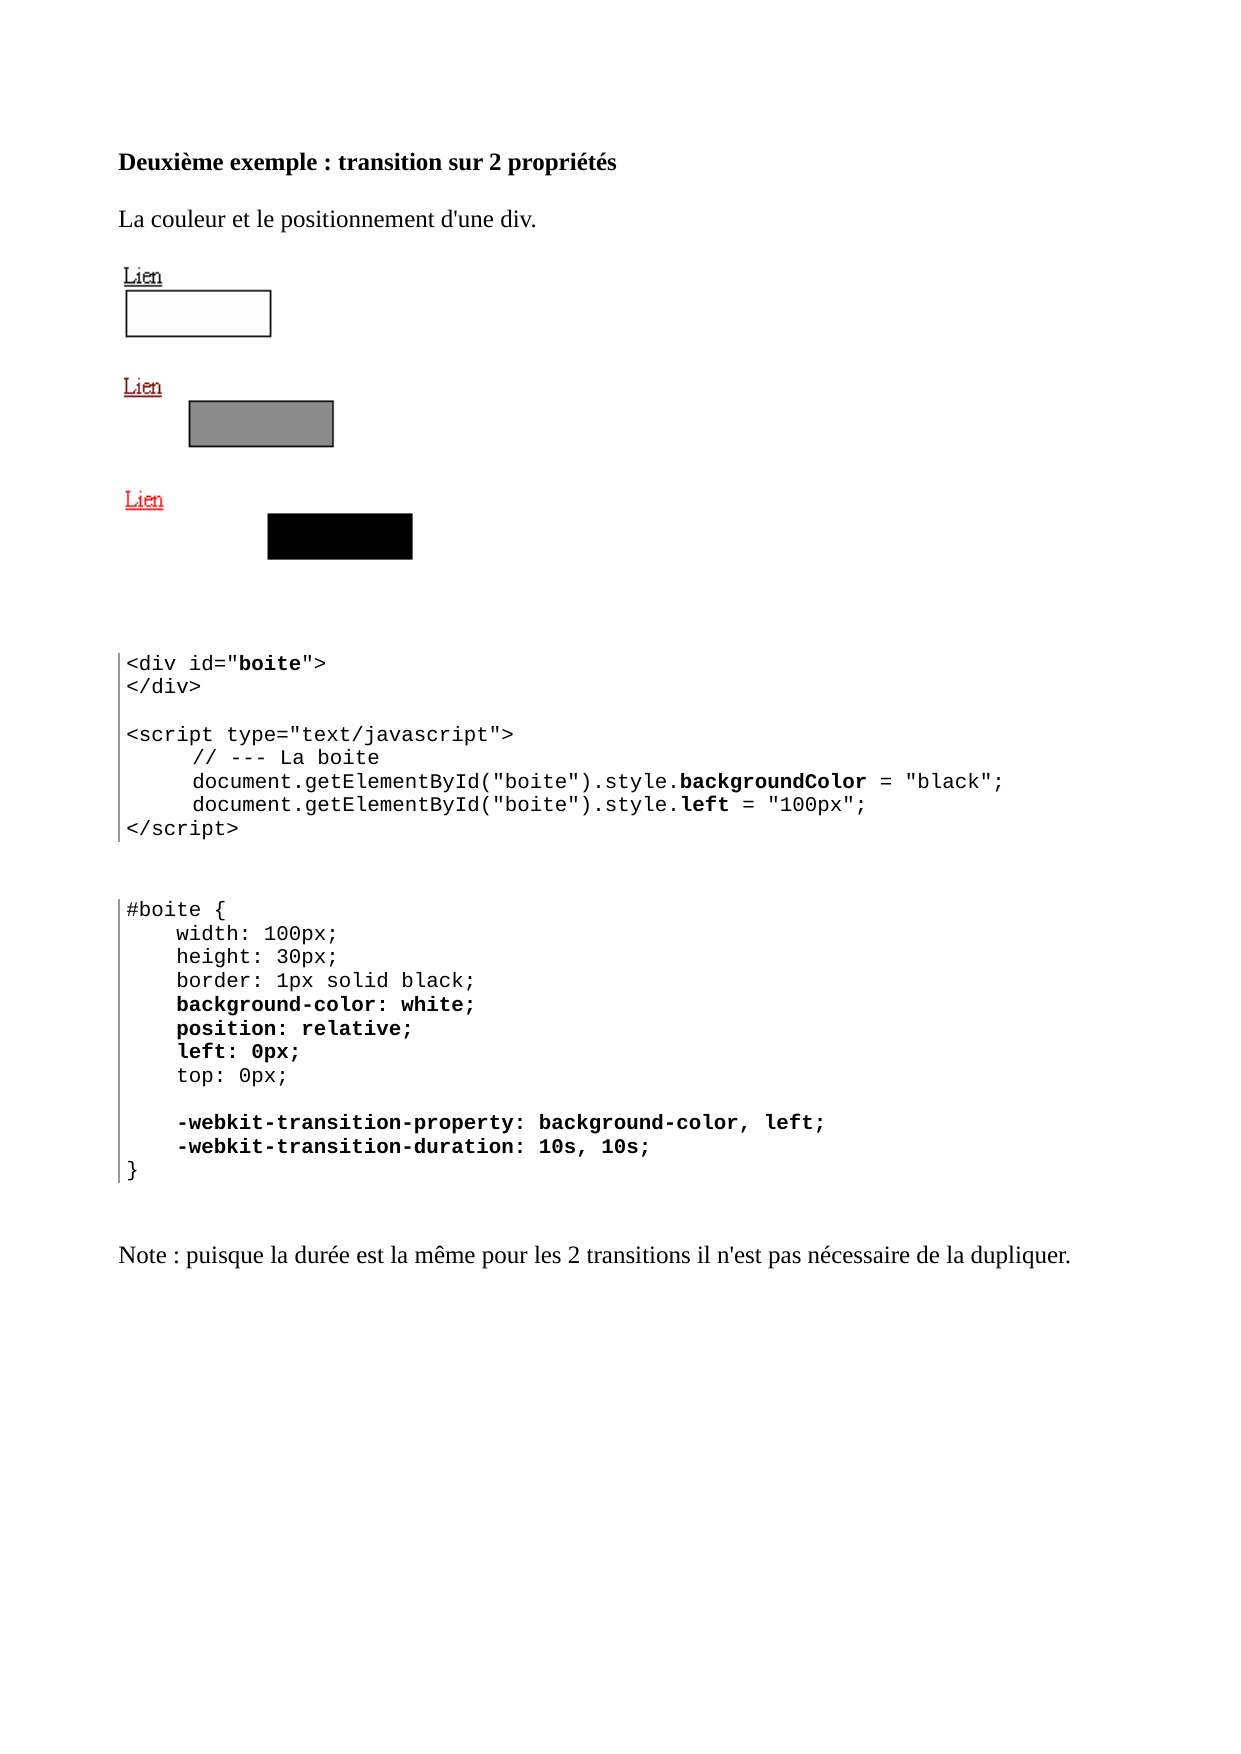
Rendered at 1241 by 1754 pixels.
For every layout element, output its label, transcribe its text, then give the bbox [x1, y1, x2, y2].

text -webkit-transition-property: background-color, left; [120, 1112, 1122, 1136]
text top: 0px; [120, 1065, 1122, 1088]
text La couleur et le positionnement d'une div. [118, 204, 1122, 233]
text } [120, 1159, 1122, 1183]
text height: 30px; [120, 947, 1122, 970]
text background-color: white; [120, 994, 1122, 1017]
text #boite { [120, 899, 1122, 923]
text border: 1px solid black; [120, 970, 1122, 994]
text position: relative; [120, 1017, 1122, 1041]
text document.getElementById("boite").style.backgroundColor = "black"; [120, 771, 1122, 794]
text document.getElementById("boite").style.left = "100px"; [120, 794, 1122, 818]
text Note : puisque la durée est la même pour les 2 transitions il n'est pas nécessaire de la dupliquer. [118, 1241, 1122, 1269]
text <script type="text/javascript"> [120, 723, 1122, 747]
text <div id="boite"> [120, 653, 1122, 676]
text </script> [120, 818, 1122, 842]
text -webkit-transition-duration: 10s, 10s; [120, 1136, 1122, 1159]
text Deuxième exemple : transition sur 2 propriétés [118, 147, 1122, 176]
text left: 0px; [120, 1041, 1122, 1065]
text width: 100px; [120, 923, 1122, 947]
text </div> [120, 676, 1122, 700]
text // --- La boite [120, 747, 1122, 771]
